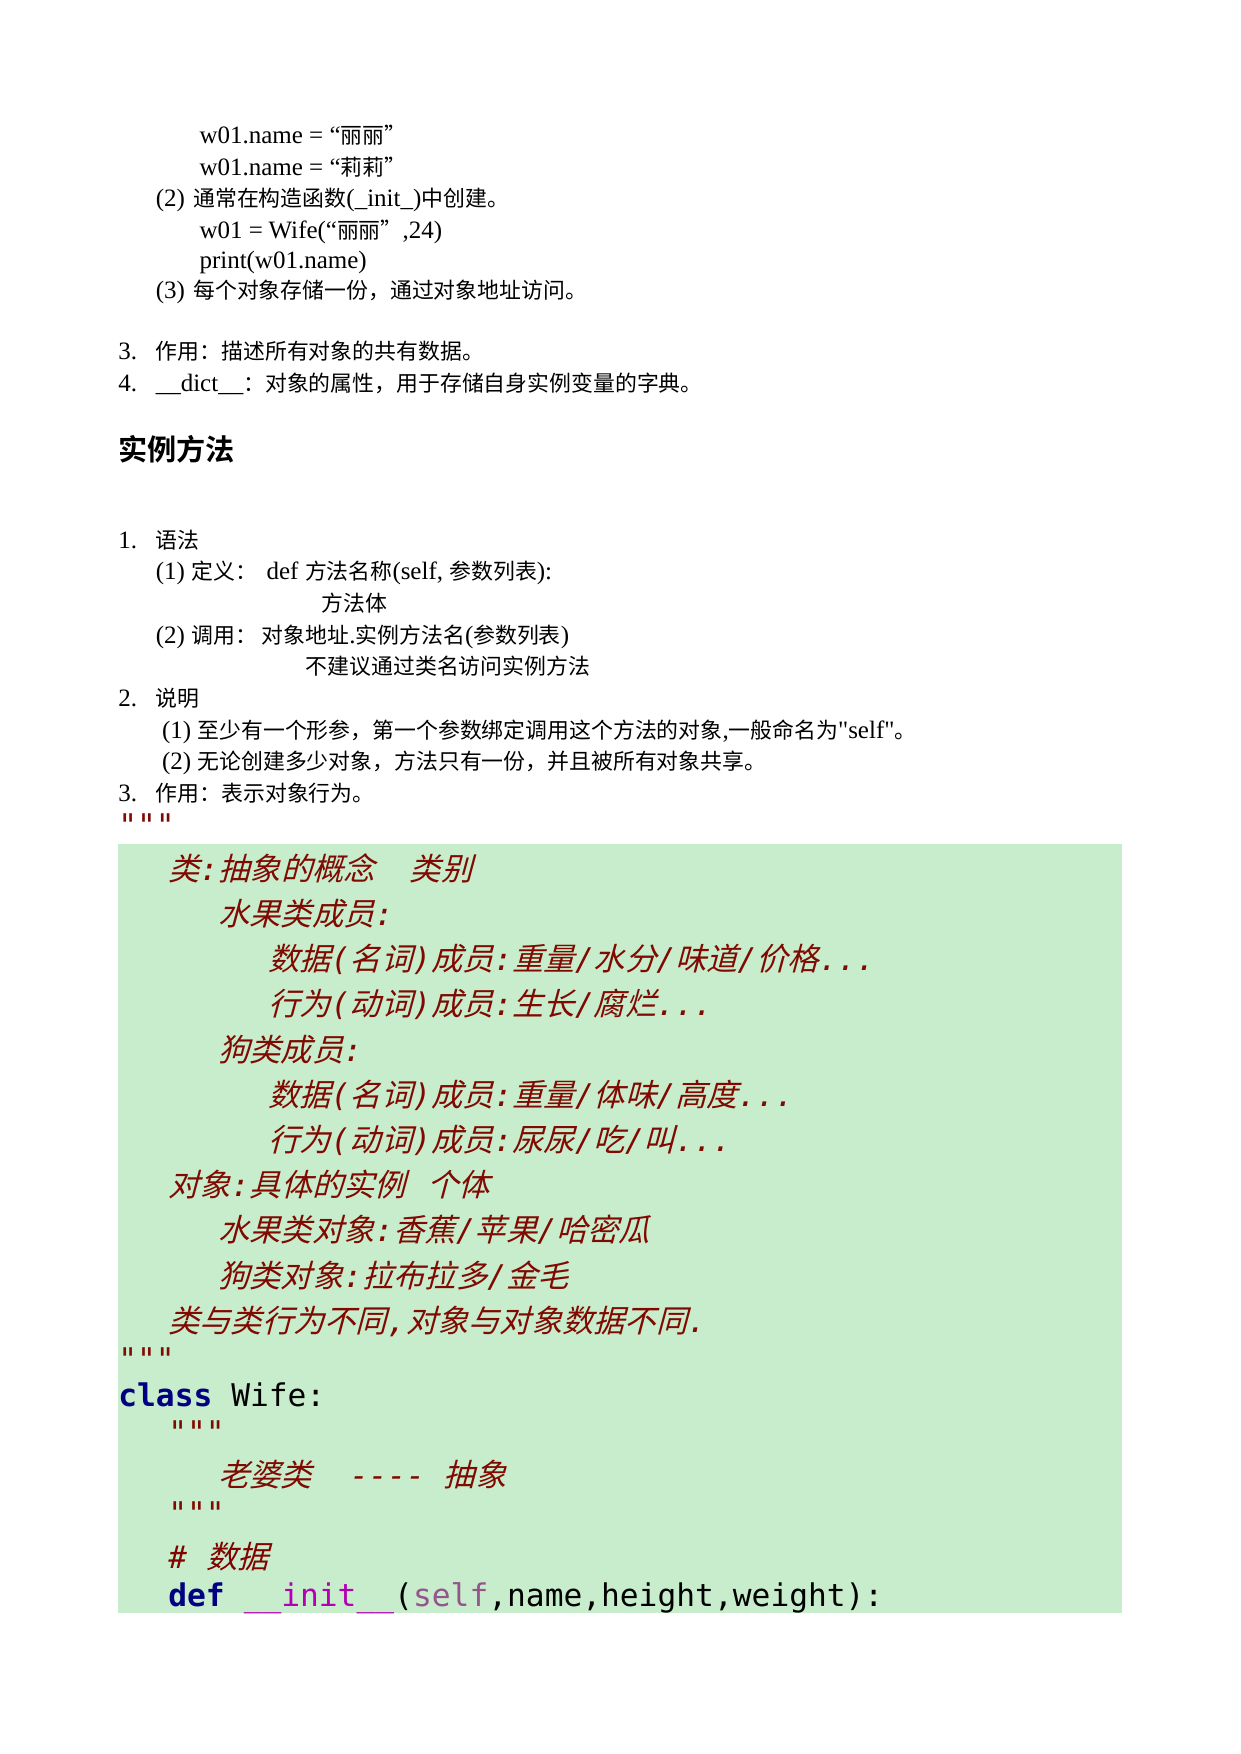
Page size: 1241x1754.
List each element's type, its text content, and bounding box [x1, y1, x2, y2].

text 水果类成员: [118, 889, 1122, 934]
list print(w01.name) [199, 245, 1122, 273]
text (1) 定义： def 方法名称(self, 参数列表): [118, 554, 1122, 586]
list 每个对象存储一份，通过对象地址访问。 [156, 273, 1122, 305]
list 语法 [118, 523, 1122, 554]
list w01 = Wife(“丽丽”,24) [199, 213, 1122, 245]
text 水果类对象:香蕉/苹果/哈密瓜 [118, 1206, 1122, 1251]
text """ [118, 1341, 1122, 1378]
text 狗类对象:拉布拉多/金毛 [118, 1251, 1122, 1296]
text 行为(动词)成员:生长/腐烂... [118, 979, 1122, 1025]
text """ [118, 1496, 1122, 1532]
text """ [118, 1414, 1122, 1450]
list __dict__：对象的属性，用于存储自身实例变量的字典。 [118, 366, 1122, 397]
list 作用：描述所有对象的共有数据。 [118, 334, 1122, 366]
list w01.name = “丽丽” [199, 118, 1122, 150]
list 通常在构造函数(_init_)中创建。 [156, 181, 1122, 213]
list """ [118, 808, 1122, 844]
list 说明 [118, 681, 1122, 713]
text 对象:具体的实例 个体 [118, 1160, 1122, 1206]
text 方法体 [209, 586, 1122, 618]
text (2) 无论创建多少对象，方法只有一份，并且被所有对象共享。 [118, 744, 1122, 776]
text 行为(动词)成员:尿尿/吃/叫... [118, 1115, 1122, 1160]
text 数据(名词)成员:重量/水分/味道/价格... [118, 934, 1122, 979]
text class Wife: [118, 1378, 1122, 1414]
text (2) 调用： 对象地址.实例方法名(参数列表) [118, 618, 1122, 649]
text def __init__(self,name,height,weight): [118, 1577, 1122, 1613]
text (1) 至少有一个形参，第一个参数绑定调用这个方法的对象,一般命名为"self"。 [118, 713, 1122, 744]
text 数据(名词)成员:重量/体味/高度... [118, 1070, 1122, 1115]
text 类:抽象的概念 类别 [118, 844, 1122, 889]
text 狗类成员: [118, 1025, 1122, 1070]
list w01.name = “莉莉” [199, 150, 1122, 181]
subtitle 实例方法 [118, 426, 1122, 469]
text 老婆类 ---- 抽象 [118, 1450, 1122, 1496]
list 作用：表示对象行为。 [118, 776, 1122, 808]
text 类与类行为不同,对象与对象数据不同. [118, 1296, 1122, 1341]
text 不建议通过类名访问实例方法 [118, 649, 1122, 681]
text # 数据 [118, 1532, 1122, 1577]
